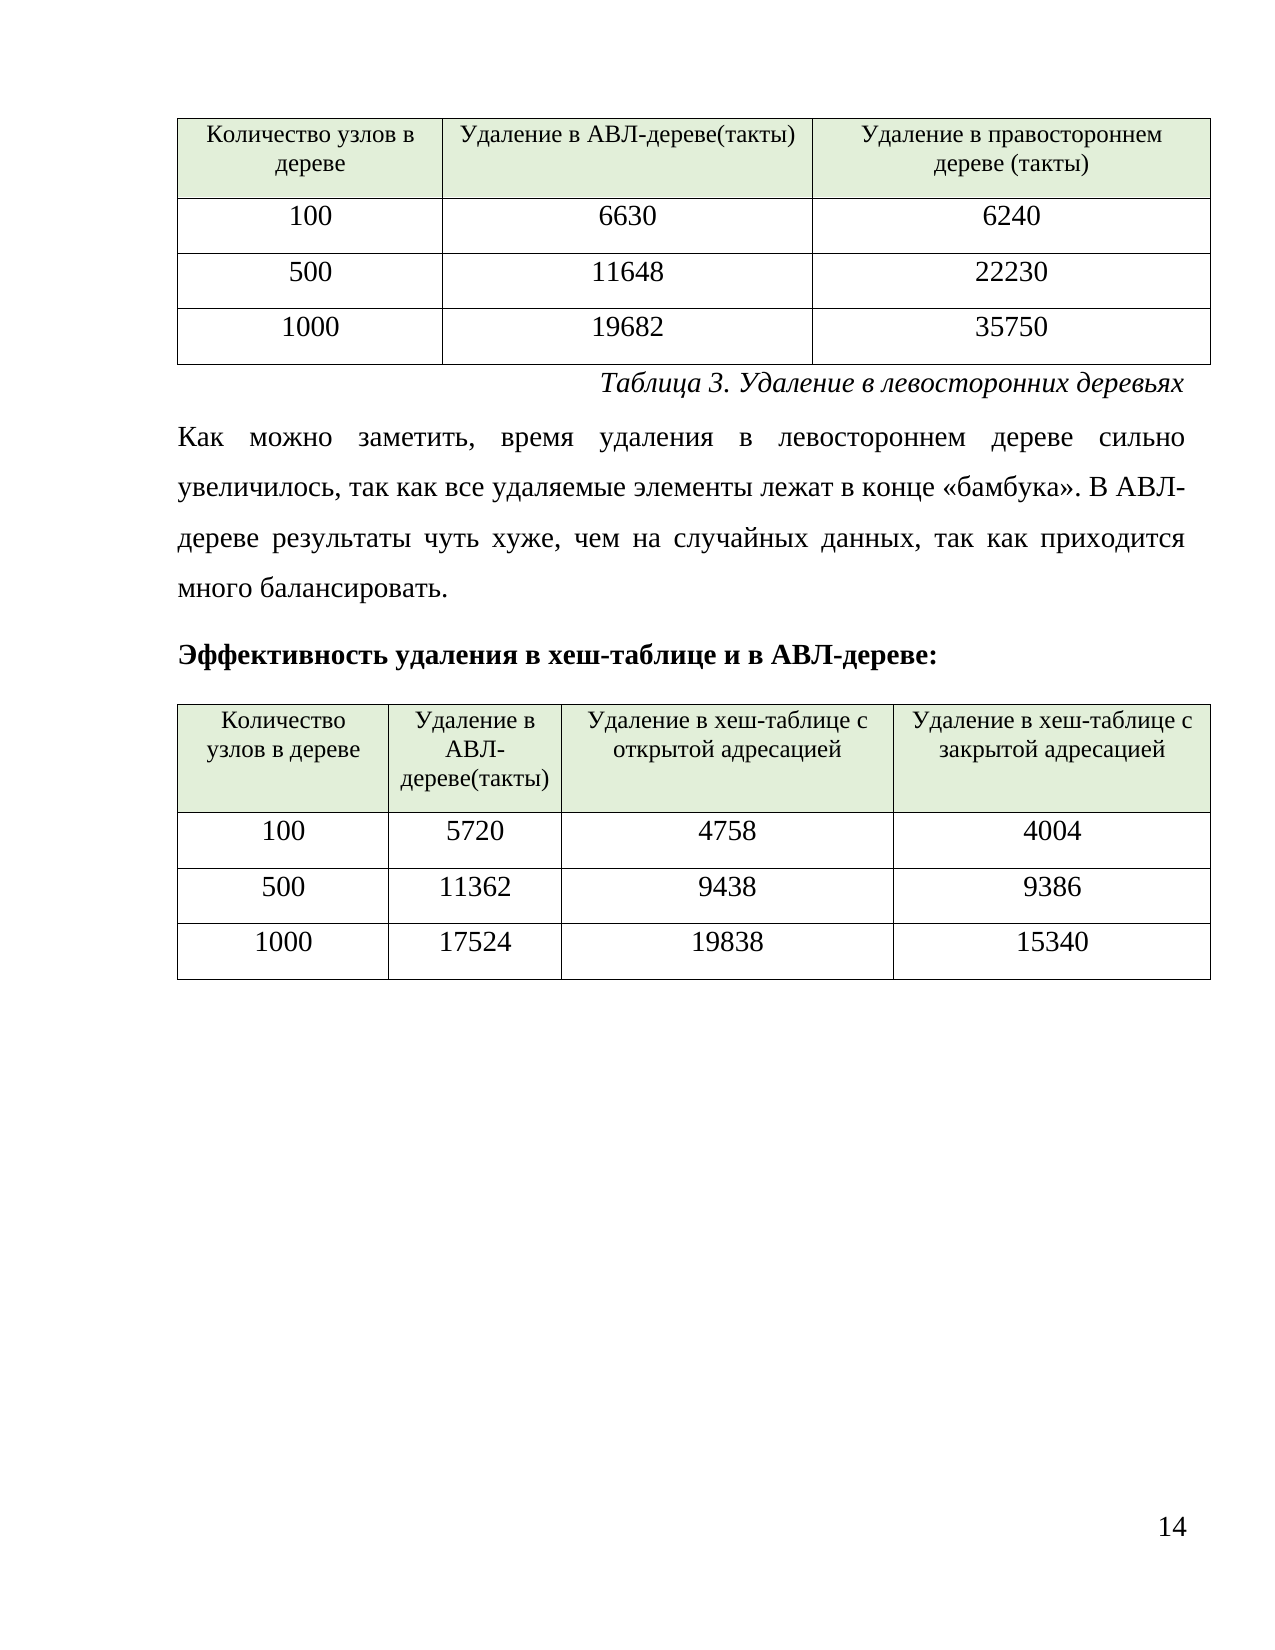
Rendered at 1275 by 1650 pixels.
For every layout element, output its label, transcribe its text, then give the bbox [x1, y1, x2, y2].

table_header Удаление в правостороннем дереве (такты) [813, 119, 1210, 197]
table_cell 11648 [443, 254, 812, 308]
table_cell 9438 [562, 869, 893, 923]
table_cell 19682 [443, 309, 812, 364]
table_cell 4004 [894, 813, 1210, 868]
table_header Количество узлов в дереве [178, 705, 388, 812]
table_cell 6240 [813, 199, 1210, 253]
table_header Количество узлов в дереве [178, 119, 442, 197]
table_cell 5720 [389, 813, 561, 868]
table_header Удаление в хеш-таблице с открытой адресацией [562, 705, 893, 812]
text Таблица 3. Удаление в левосторонних деревьях [177, 365, 1186, 398]
table_cell 22230 [813, 254, 1210, 308]
table_cell 4758 [562, 813, 893, 868]
text Эффективность удаления в хеш-таблице и в АВЛ-дереве: [177, 637, 1186, 671]
table_cell 35750 [813, 309, 1210, 364]
table_cell 1000 [178, 924, 388, 978]
table_cell 6630 [443, 199, 812, 253]
table_header Удаление в АВЛ-дереве(такты) [443, 119, 812, 197]
table_cell 9386 [894, 869, 1210, 923]
table_cell 500 [178, 254, 442, 308]
table_cell 100 [178, 813, 388, 868]
table_header Удаление в хеш-таблице с закрытой адресацией [894, 705, 1210, 812]
table_cell 500 [178, 869, 388, 923]
table_header Удаление в АВЛ-дереве(такты) [389, 705, 561, 812]
table_cell 100 [178, 199, 442, 253]
text Как можно заметить, время удаления в левостороннем дереве сильно увеличилось, так как все удаляемые элементы лежат в конце «бамбука». В АВЛ-дереве результаты чуть хуже, чем на случайных данных, так как приходится много балансировать. [177, 419, 1186, 604]
table_cell 11362 [389, 869, 561, 923]
table_cell 19838 [562, 924, 893, 978]
table_cell 15340 [894, 924, 1210, 978]
table_cell 17524 [389, 924, 561, 978]
table_cell 1000 [178, 309, 442, 364]
